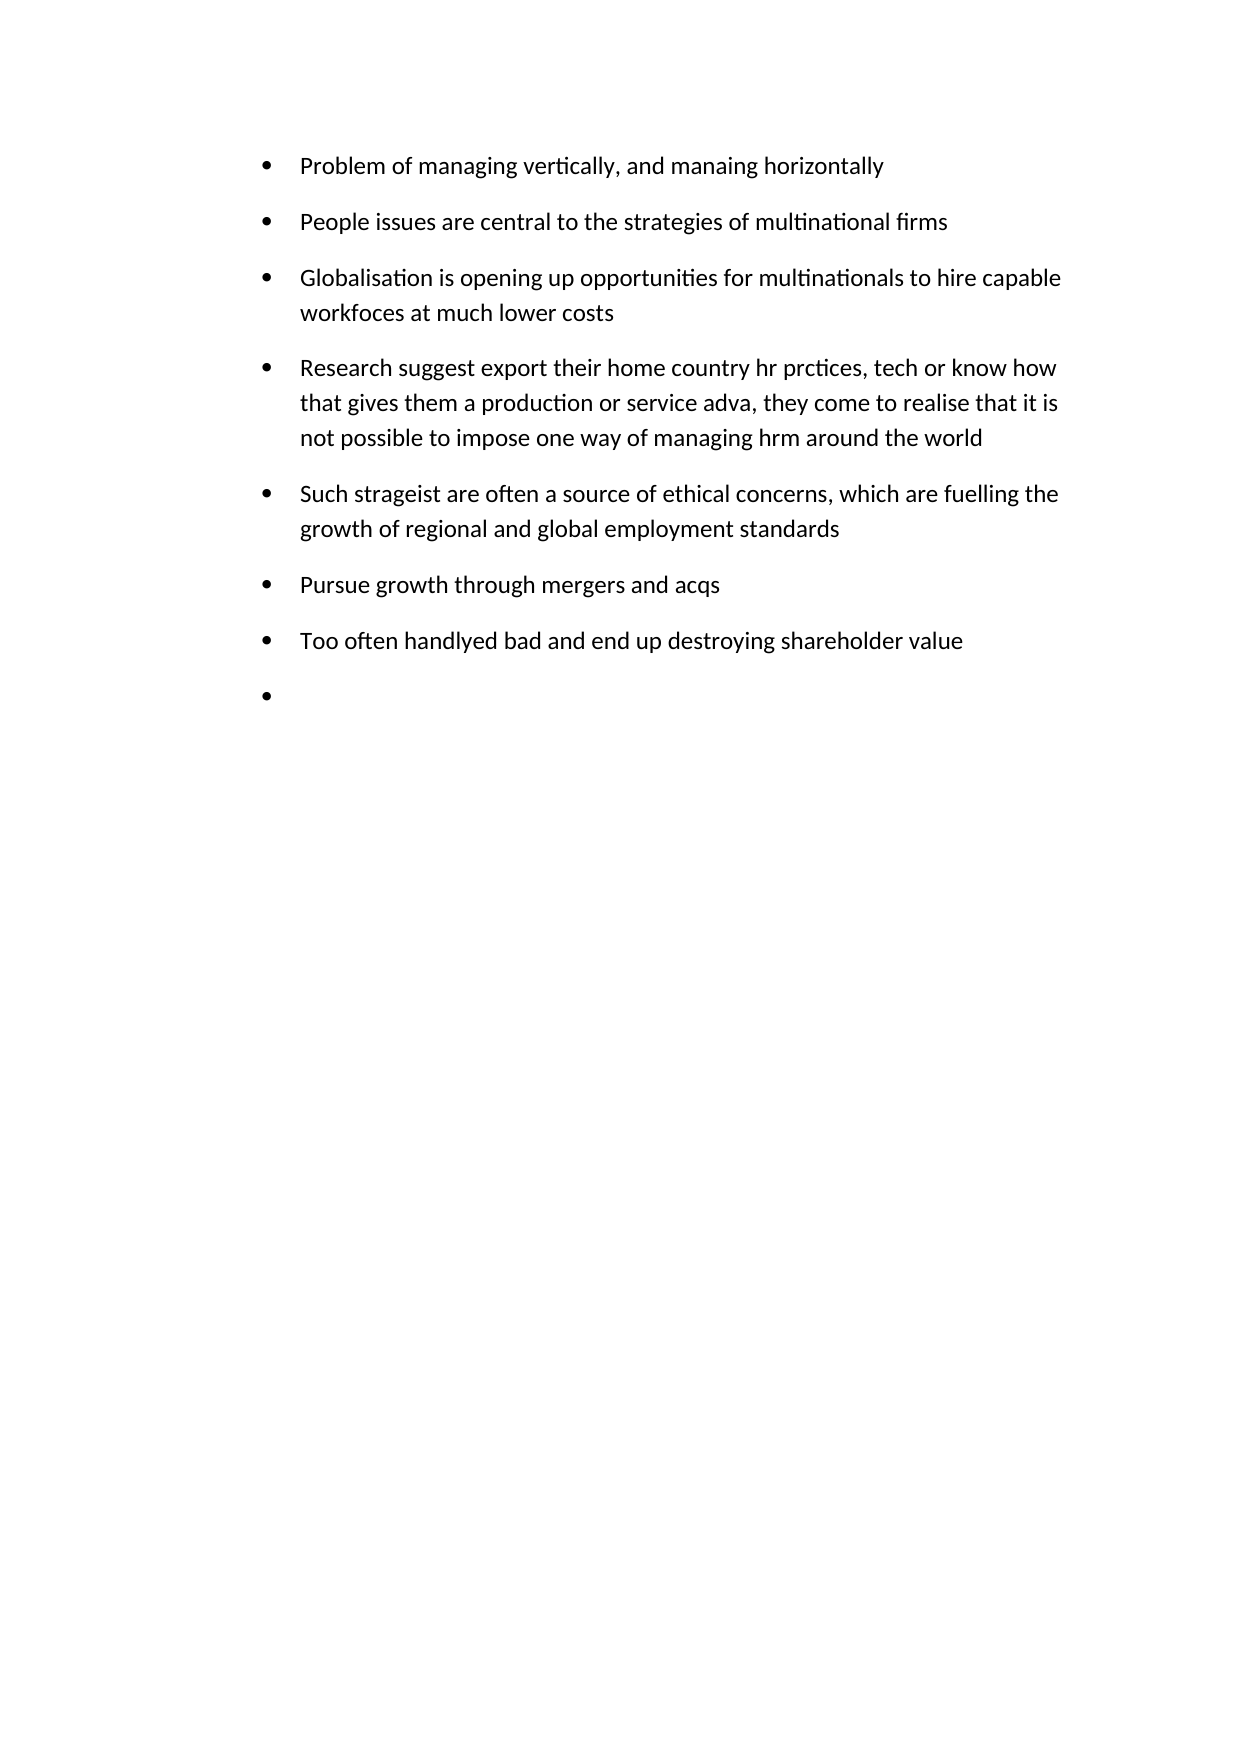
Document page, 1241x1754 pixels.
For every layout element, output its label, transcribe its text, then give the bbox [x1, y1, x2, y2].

list Problem of managing vertically, and manaing horizontally [262, 150, 1090, 181]
list Globalisation is opening up opportunities for multinationals to hire capable workfoces at much lower costs [262, 262, 1090, 327]
list Such strageist are often a source of ethical concerns, which are fuelling the growth of regional and global employment standards [262, 478, 1090, 544]
list People issues are central to the strategies of multinational firms [262, 206, 1090, 236]
list Research suggest export their home country hr prctices, tech or know how that gives them a production or service adva, they come to realise that it is not possible to impose one way of managing hrm around the world [262, 352, 1090, 453]
list Too often handlyed bad and end up destroying shareholder value [262, 625, 1090, 656]
list Pursue growth through mergers and acqs [262, 569, 1090, 600]
